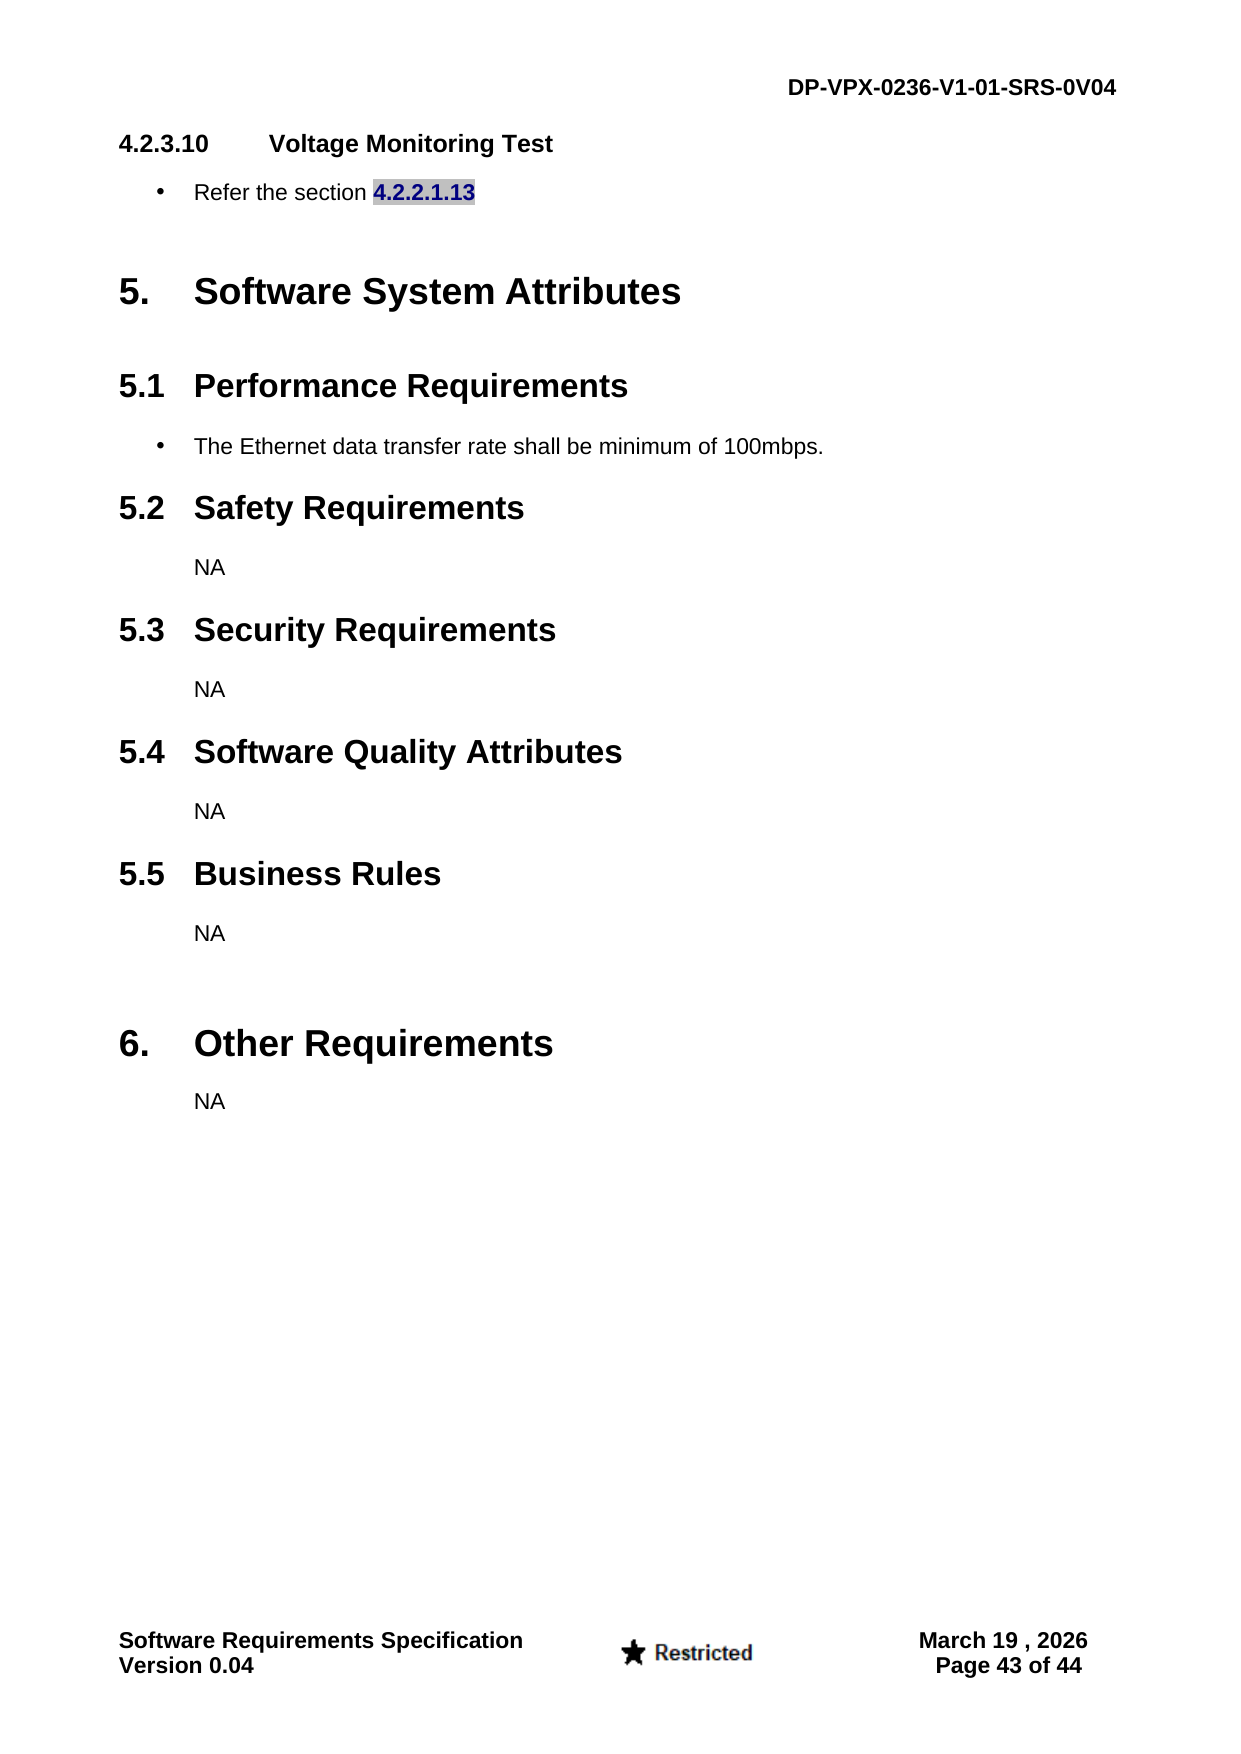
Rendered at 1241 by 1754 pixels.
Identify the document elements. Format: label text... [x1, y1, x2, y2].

text NA [118, 921, 1122, 946]
subtitle Safety Requirements [118, 488, 1122, 527]
subtitle Security Requirements [118, 610, 1122, 648]
list Refer the section 4.2.2.1.13 [156, 179, 1122, 206]
text NA [118, 1089, 1122, 1114]
list The Ethernet data transfer rate shall be minimum of 100mbps. [156, 434, 1122, 459]
subtitle Software System Attributes [118, 269, 1122, 312]
text NA [118, 678, 1122, 703]
subtitle Voltage Monitoring Test [118, 129, 1122, 158]
subtitle Other Requirements [118, 1021, 1122, 1064]
text NA [118, 556, 1122, 581]
subtitle Software Quality Attributes [118, 732, 1122, 770]
subtitle Business Rules [118, 853, 1122, 892]
subtitle Performance Requirements [118, 366, 1122, 405]
text NA [118, 799, 1122, 824]
picture [611, 1630, 766, 1675]
